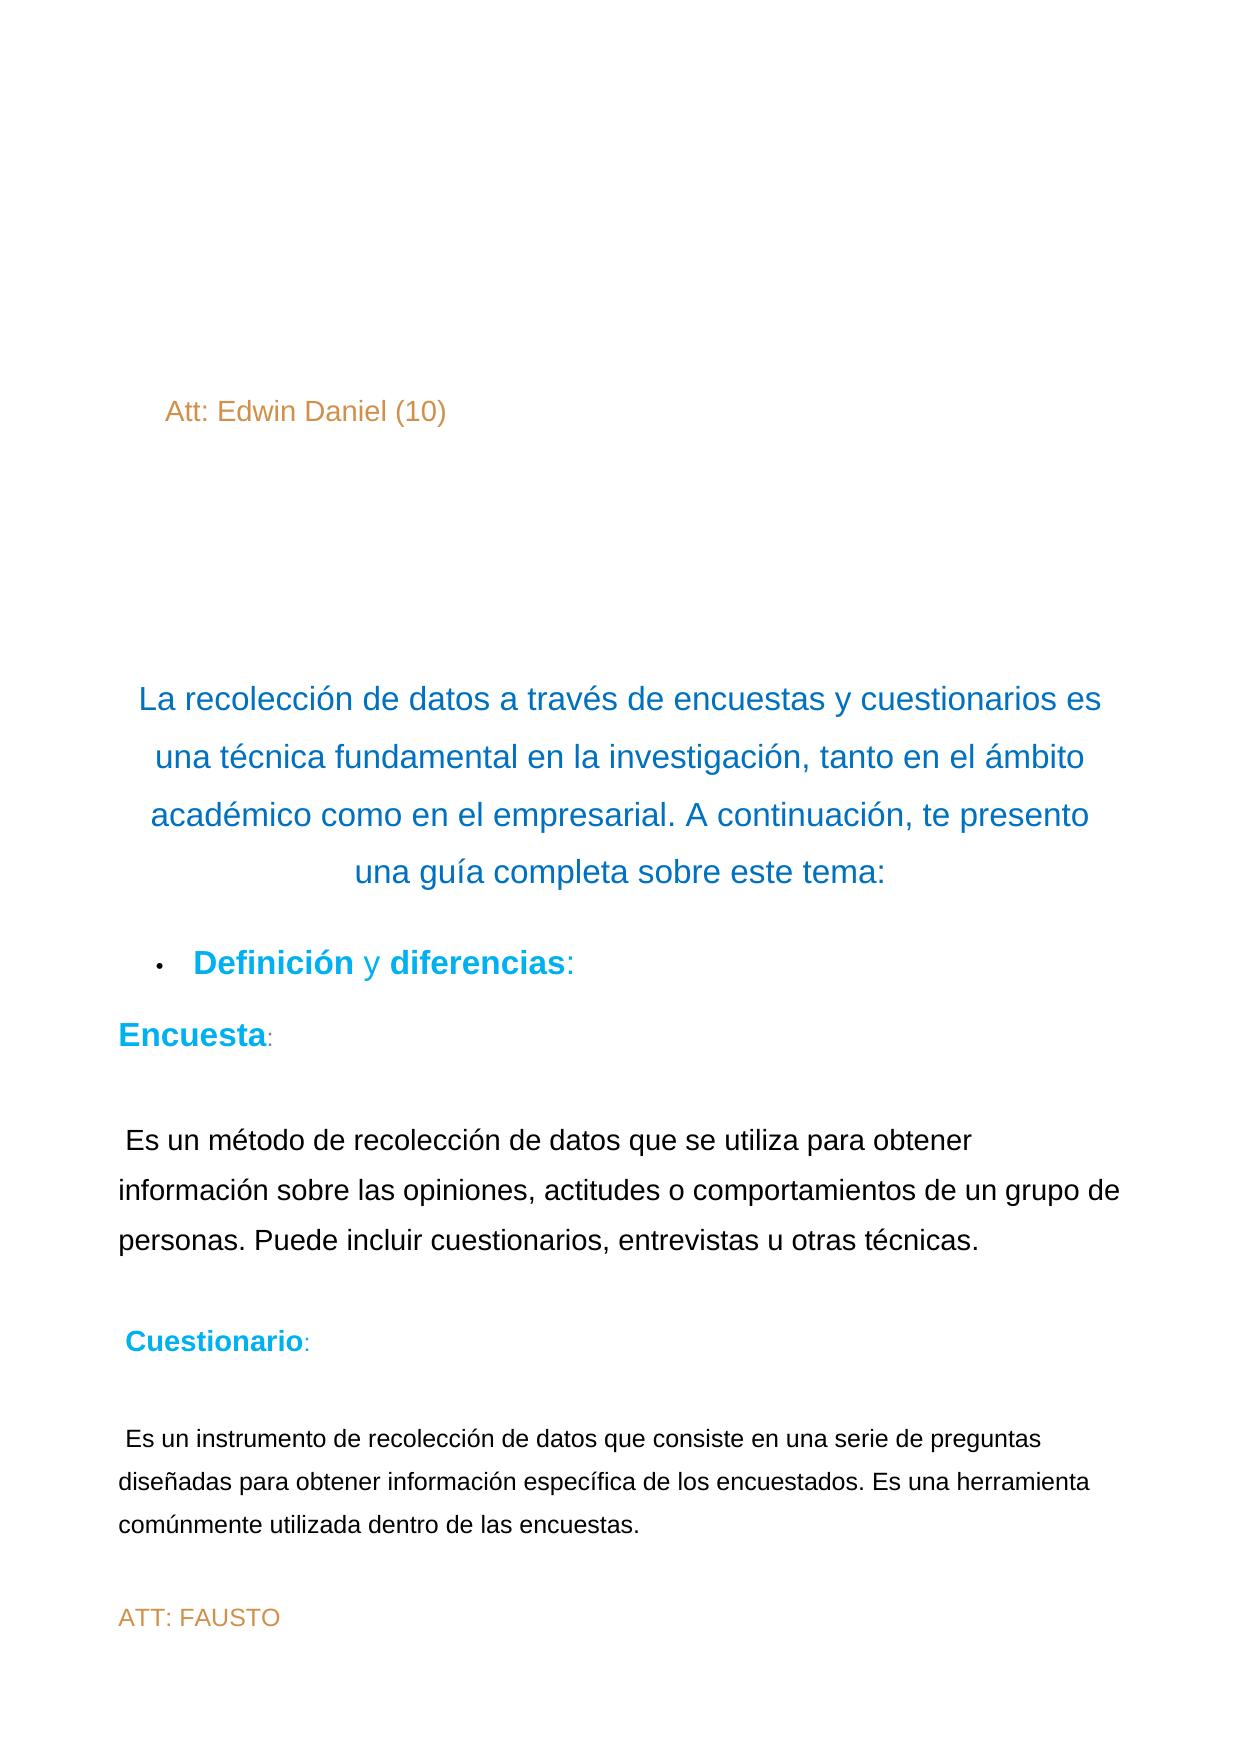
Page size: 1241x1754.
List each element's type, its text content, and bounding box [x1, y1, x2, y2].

text ATT: FAUSTO [118, 1603, 1122, 1632]
text Att: Edwin Daniel (10) [165, 394, 1122, 428]
list Definición y diferencias: [156, 943, 1122, 982]
text Cuestionario: [118, 1323, 1122, 1357]
text La recolección de datos a través de encuestas y cuestionarios es una técnica fundamental en la investigación, tanto en el ámbito académico como en el empresarial. A continuación, te presento una guía completa sobre este tema: [118, 679, 1122, 891]
text Es un instrumento de recolección de datos que consiste en una serie de preguntas diseñadas para obtener información específica de los encuestados. Es una herramienta comúnmente utilizada dentro de las encuestas. [118, 1424, 1122, 1539]
text Encuesta: [118, 1015, 1122, 1053]
text Es un método de recolección de datos que se utiliza para obtener información sobre las opiniones, actitudes o comportamientos de un grupo de personas. Puede incluir cuestionarios, entrevistas u otras técnicas. [118, 1123, 1122, 1257]
